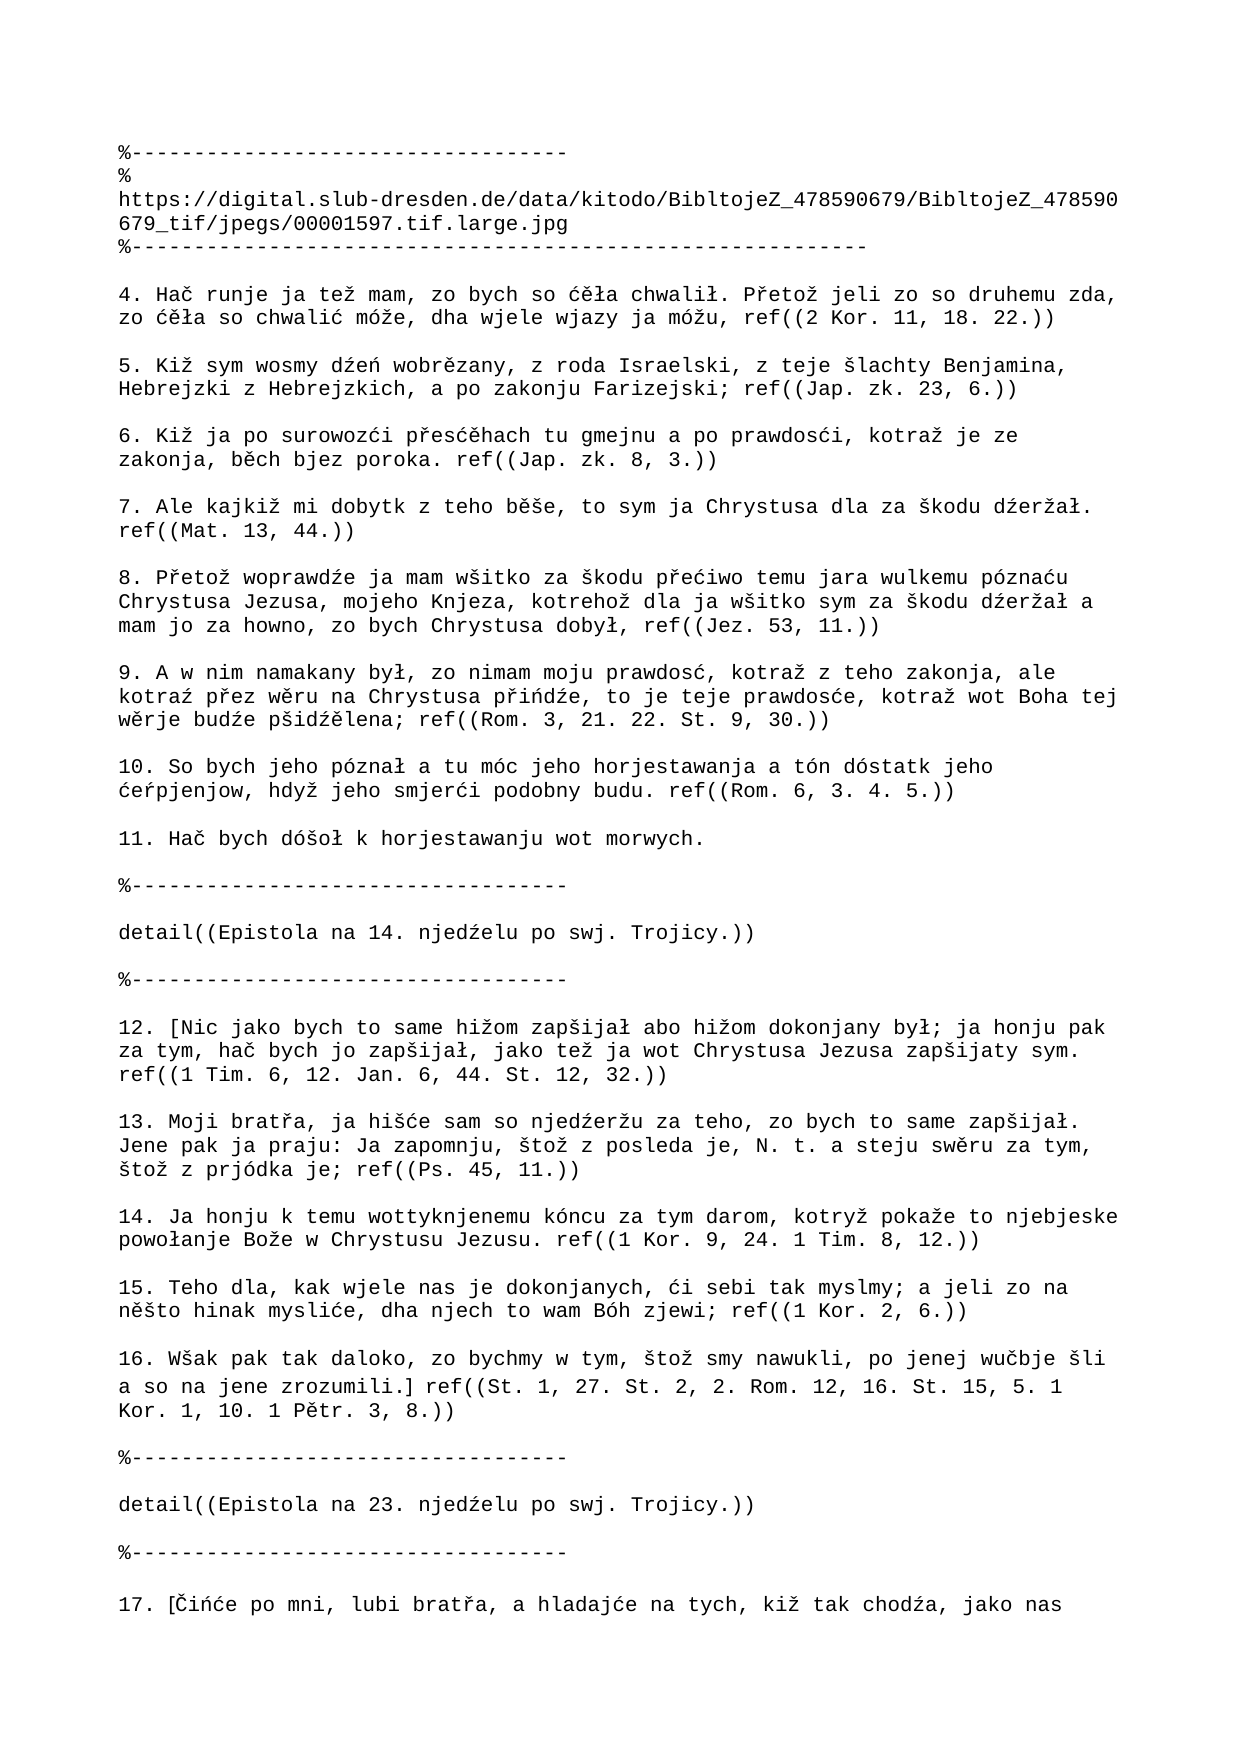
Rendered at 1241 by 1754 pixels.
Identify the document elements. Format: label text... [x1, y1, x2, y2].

text 10. So bych jeho póznał a tu móc jeho horjestawanja a tón dóstatk jeho ćeŕpjenjow, hdyž jeho smjerći podobny budu. ref((Rom. 6, 3. 4. 5.)) [118, 757, 1122, 804]
text 8. Přetož woprawdźe ja mam wšitko za škodu přećiwo temu jara wulkemu póznaću Chrystusa Jezusa, mojeho Knjeza, kotrehož dla ja wšitko sym za škodu dźeržał a mam jo za howno, zo bych Chrystusa dobył, ref((Jez. 53, 11.)) [118, 567, 1122, 638]
text 5. Kiž sym wosmy dźeń wobrězany, z roda Israelski, z teje šlachty Benjamina, Hebrejzki z Hebrejzkich, a po zakonju Farizejski; ref((Jap. zk. 23, 6.)) [118, 354, 1122, 402]
text 13. Moji bratřa, ja hišće sam so njedźeržu za teho, zo bych to same zapšijał. Jene pak ja praju: Ja zapomnju, štož z posleda je, N. t. a steju swěru za tym, štož z prjódka je; ref((Ps. 45, 11.)) [118, 1111, 1122, 1182]
text 14. Ja honju k temu wottyknjenemu kóncu za tym darom, kotryž pokaže to njebjeske powołanje Bože w Chrystusu Jezusu. ref((1 Kor. 9, 24. 1 Tim. 8, 12.)) [118, 1206, 1122, 1253]
text 15. Teho dla, kak wjele nas je dokonjanych, ći sebi tak myslmy; a jeli zo na něšto hinak mysliće, dha njech to wam Bóh zjewi; ref((1 Kor. 2, 6.)) [118, 1277, 1122, 1324]
text detail((Epistola na 23. njedźelu po swj. Trojicy.)) [118, 1494, 1122, 1518]
text 4. Hač runje ja tež mam, zo bych so ćěła chwalił. Přetož jeli zo so druhemu zda, zo ćěła so chwalić móže, dha wjele wjazy ja móžu, ref((2 Kor. 11, 18. 22.)) [118, 284, 1122, 331]
text %----------------------------------- [118, 1447, 1122, 1471]
text 7. Ale kajkiž mi dobytk z teho běše, to sym ja Chrystusa dla za škodu dźeržał. ref((Mat. 13, 44.)) [118, 496, 1122, 544]
text %----------------------------------- [118, 142, 1122, 165]
text 16. Wšak pak tak daloko, zo bychmy w tym, štož smy nawukli, po jenej wučbje šli a so na jene zrozumili.] ref((St. 1, 27. St. 2, 2. Rom. 12, 16. St. 15, 5. 1 Kor. 1, 10. 1 Pětr. 3, 8.)) [118, 1348, 1122, 1423]
text %----------------------------------- [118, 969, 1122, 993]
text 6. Kiž ja po surowozći přesćěhach tu gmejnu a po prawdosći, kotraž je ze zakonja, běch bjez poroka. ref((Jap. zk. 8, 3.)) [118, 426, 1122, 473]
text 11. Hač bych dóšoł k horjestawanju wot morwych. [118, 827, 1122, 851]
text 12. [Nic jako bych to same hižom zapšijał abo hižom dokonjany był; ja honju pak za tym, hač bych jo zapšijał, jako tež ja wot Chrystusa Jezusa zapšijaty sym. ref((1 Tim. 6, 12. Jan. 6, 44. St. 12, 32.)) [118, 1017, 1122, 1088]
text %----------------------------------- [118, 1542, 1122, 1565]
text %----------------------------------------------------------- [118, 236, 1122, 260]
text % https://digital.slub-dresden.de/data/kitodo/BibltojeZ_478590679/BibltojeZ_478590679_tif/jpegs/00001597.tif.large.jpg [118, 165, 1122, 236]
text detail((Epistola na 14. njedźelu po swj. Trojicy.)) [118, 922, 1122, 946]
text 9. A w nim namakany był, zo nimam moju prawdosć, kotraž z teho zakonja, ale kotraź přez wěru na Chrystusa přińdźe, to je teje prawdosće, kotraž wot Boha tej wěrje budźe pšidźělena; ref((Rom. 3, 21. 22. St. 9, 30.)) [118, 662, 1122, 733]
text 17. [Čińće po mni, lubi bratřa, a hladajće na tych, kiž tak chodźa, jako nas [118, 1589, 1122, 1618]
text %----------------------------------- [118, 875, 1122, 898]
